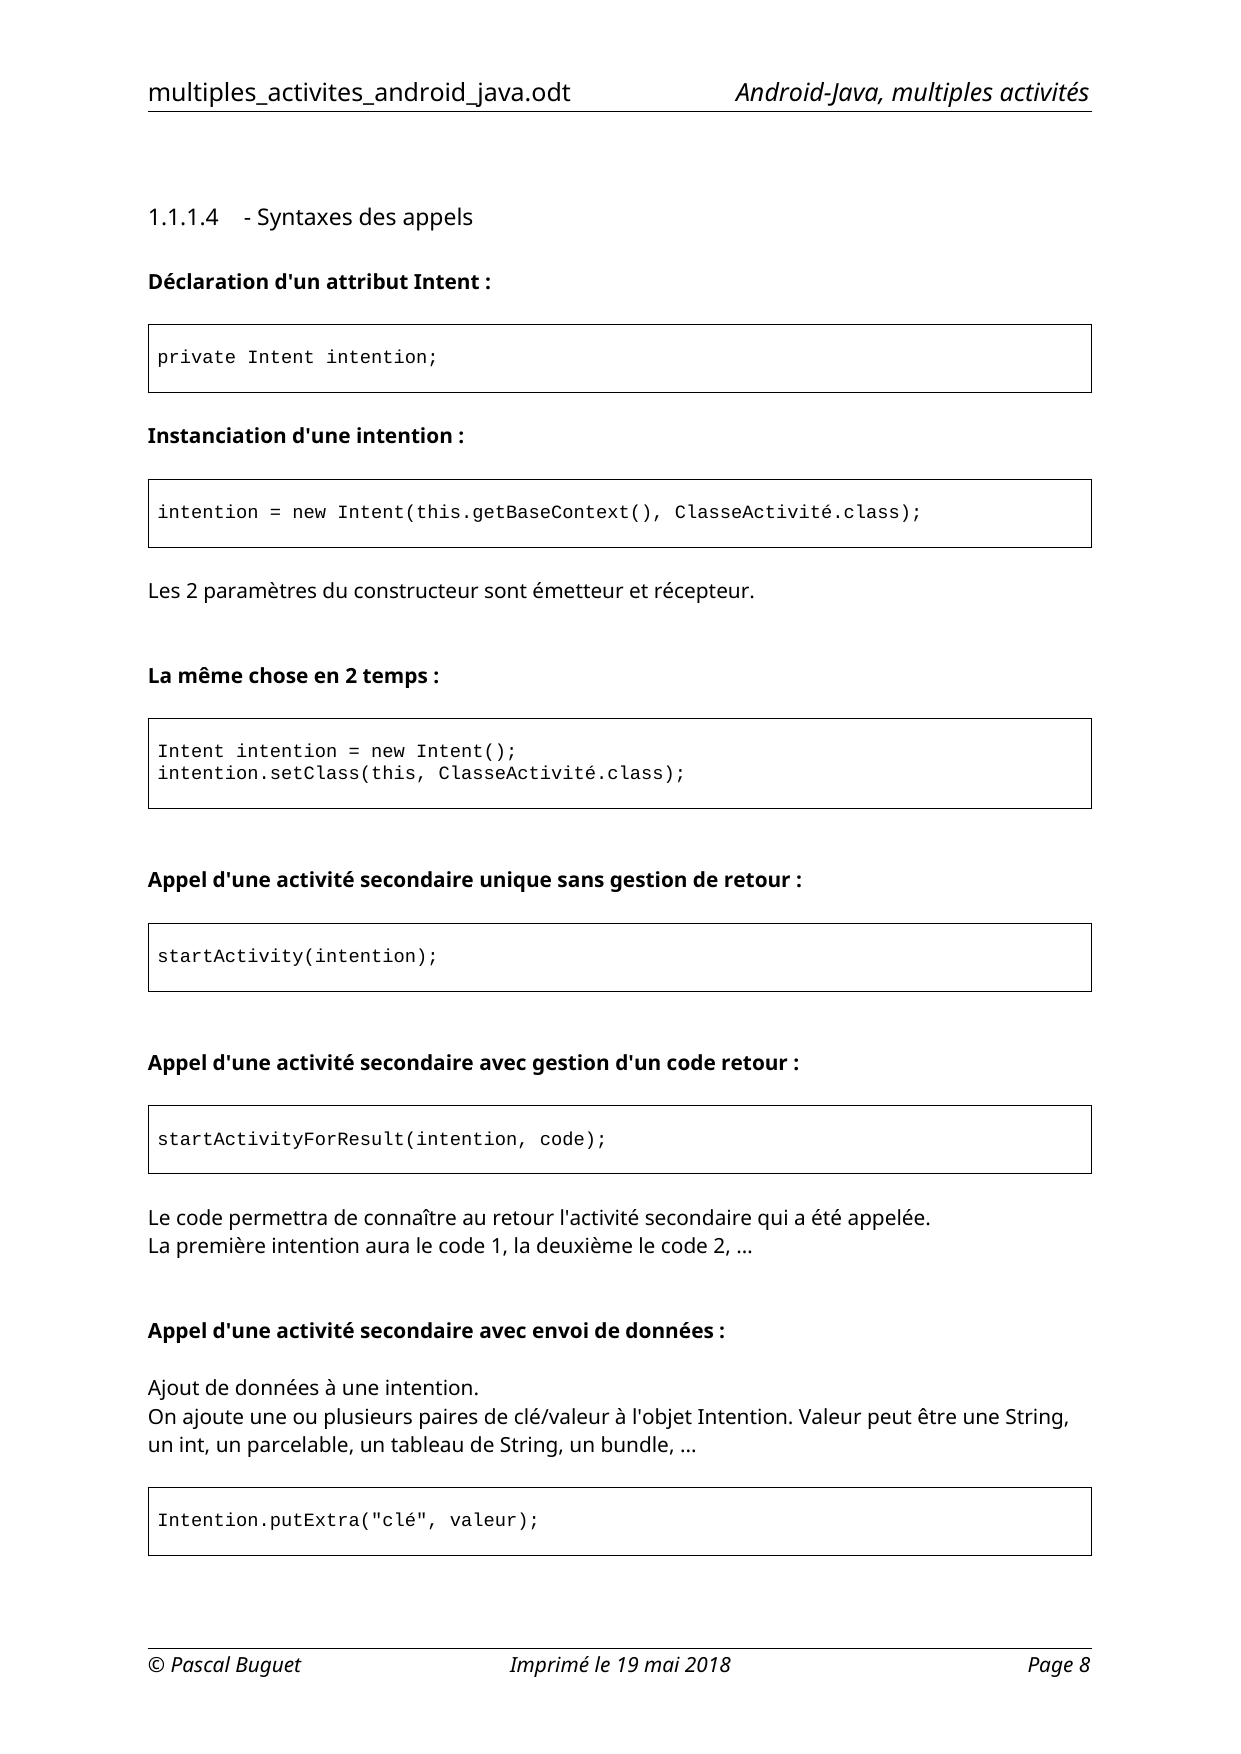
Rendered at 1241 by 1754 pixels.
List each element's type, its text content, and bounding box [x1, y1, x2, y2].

text Déclaration d'un attribut Intent : [148, 267, 1092, 296]
text Appel d'une activité secondaire avec gestion d'un code retour : [148, 1048, 1092, 1077]
text private Intent intention; [149, 325, 1091, 392]
text startActivity(intention); [149, 924, 1091, 991]
text Les 2 paramètres du constructeur sont émetteur et récepteur. [148, 576, 1092, 604]
text Le code permettra de connaître au retour l'activité secondaire qui a été appelée. [148, 1203, 1092, 1231]
text Intent intention = new Intent(); [149, 719, 1091, 739]
text startActivityForResult(intention, code); [149, 1106, 1091, 1173]
subtitle - Syntaxes des appels [148, 201, 1092, 232]
text Ajout de données à une intention. [148, 1373, 1092, 1402]
text La même chose en 2 temps : [148, 661, 1092, 690]
text On ajoute une ou plusieurs paires de clé/valeur à l'objet Intention. Valeur peut être une String, un int, un parcelable, un tableau de String, un bundle, ... [148, 1402, 1092, 1459]
text Instanciation d'une intention : [148, 422, 1092, 450]
text intention = new Intent(this.getBaseContext(), ClasseActivité.class); [149, 480, 1091, 547]
text Appel d'une activité secondaire unique sans gestion de retour : [148, 866, 1092, 894]
text La première intention aura le code 1, la deuxième le code 2, … [148, 1231, 1092, 1260]
text Appel d'une activité secondaire avec envoi de données : [148, 1317, 1092, 1345]
text Intention.putExtra("clé", valeur); [149, 1488, 1091, 1555]
text intention.setClass(this, ClasseActivité.class); [149, 739, 1091, 808]
